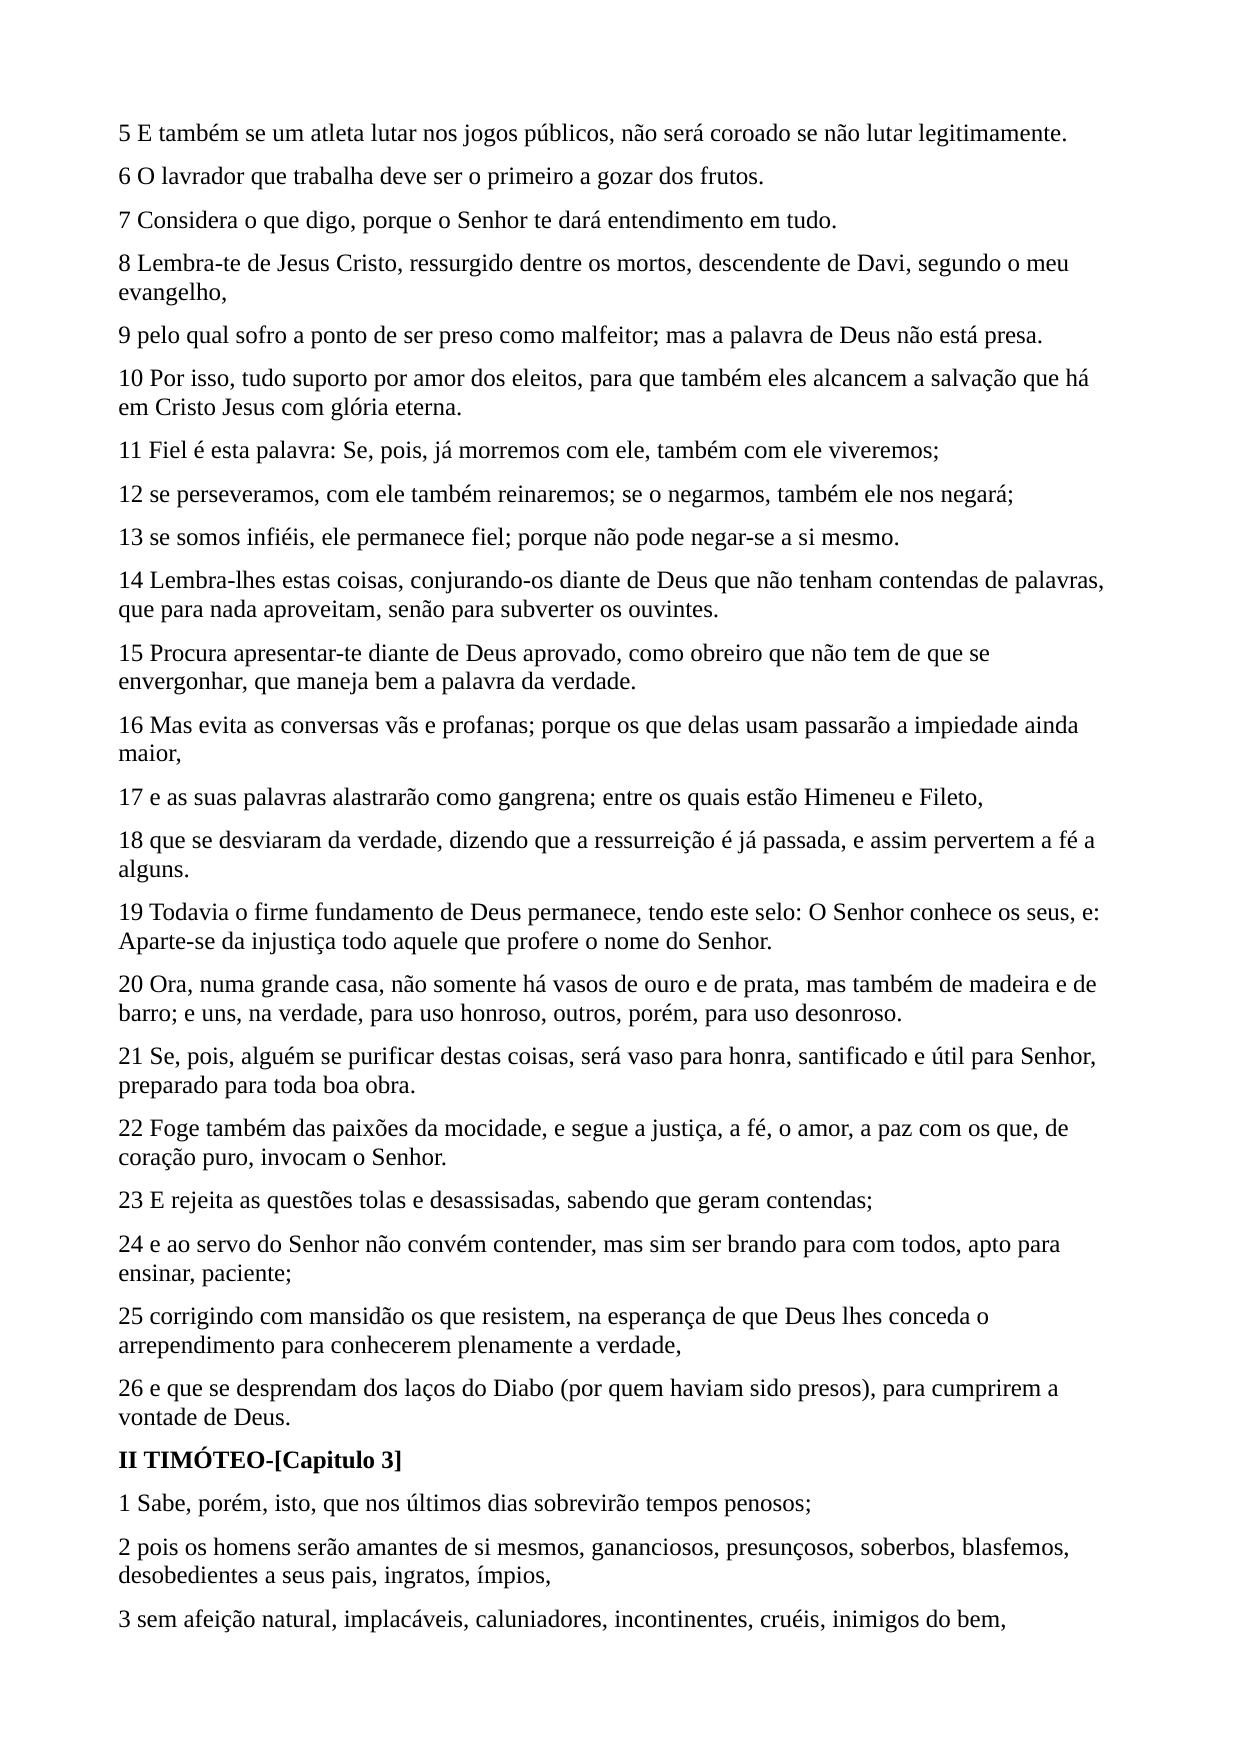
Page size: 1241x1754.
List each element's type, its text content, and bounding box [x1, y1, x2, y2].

text 6 O lavrador que trabalha deve ser o primeiro a gozar dos frutos. [118, 161, 1122, 190]
text 18 que se desviaram da verdade, dizendo que a ressurreição é já passada, e assim pervertem a fé a alguns. [118, 825, 1122, 883]
text 7 Considera o que digo, porque o Senhor te dará entendimento em tudo. [118, 205, 1122, 233]
text 24 e ao servo do Senhor não convém contender, mas sim ser brando para com todos, apto para ensinar, paciente; [118, 1229, 1122, 1286]
text 22 Foge também das paixões da mocidade, e segue a justiça, a fé, o amor, a paz com os que, de coração puro, invocam o Senhor. [118, 1113, 1122, 1171]
text 20 Ora, numa grande casa, não somente há vasos de ouro e de prata, mas também de madeira e de barro; e uns, na verdade, para uso honroso, outros, porém, para uso desonroso. [118, 969, 1122, 1027]
text 25 corrigindo com mansidão os que resistem, na esperança de que Deus lhes conceda o arrependimento para conhecerem plenamente a verdade, [118, 1301, 1122, 1358]
text 10 Por isso, tudo suporto por amor dos eleitos, para que também eles alcancem a salvação que há em Cristo Jesus com glória eterna. [118, 363, 1122, 421]
text 26 e que se desprendam dos laços do Diabo (por quem haviam sido presos), para cumprirem a vontade de Deus. [118, 1373, 1122, 1431]
text 23 E rejeita as questões tolas e desassisadas, sabendo que geram contendas; [118, 1186, 1122, 1214]
text 5 E também se um atleta lutar nos jogos públicos, não será coroado se não lutar legitimamente. [118, 118, 1122, 147]
text 1 Sabe, porém, isto, que nos últimos dias sobrevirão tempos penosos; [118, 1488, 1122, 1517]
text 11 Fiel é esta palavra: Se, pois, já morremos com ele, também com ele viveremos; [118, 436, 1122, 464]
text 12 se perseveramos, com ele também reinaremos; se o negarmos, também ele nos negará; [118, 479, 1122, 508]
text 3 sem afeição natural, implacáveis, caluniadores, incontinentes, cruéis, inimigos do bem, [118, 1604, 1122, 1633]
text 19 Todavia o firme fundamento de Deus permanece, tendo este selo: O Senhor conhece os seus, e: Aparte-se da injustiça todo aquele que profere o nome do Senhor. [118, 897, 1122, 955]
text 2 pois os homens serão amantes de si mesmos, gananciosos, presunçosos, soberbos, blasfemos, desobedientes a seus pais, ingratos, ímpios, [118, 1532, 1122, 1589]
text 21 Se, pois, alguém se purificar destas coisas, será vaso para honra, santificado e útil para Senhor, preparado para toda boa obra. [118, 1041, 1122, 1099]
text 14 Lembra-lhes estas coisas, conjurando-os diante de Deus que não tenham contendas de palavras, que para nada aproveitam, senão para subverter os ouvintes. [118, 566, 1122, 623]
text 8 Lembra-te de Jesus Cristo, ressurgido dentre os mortos, descendente de Davi, segundo o meu evangelho, [118, 248, 1122, 306]
text II TIMÓTEO-[Capitulo 3] [118, 1445, 1122, 1474]
text 15 Procura apresentar-te diante de Deus aprovado, como obreiro que não tem de que se envergonhar, que maneja bem a palavra da verdade. [118, 638, 1122, 695]
text 13 se somos infiéis, ele permanece fiel; porque não pode negar-se a si mesmo. [118, 522, 1122, 551]
text 17 e as suas palavras alastrarão como gangrena; entre os quais estão Himeneu e Fileto, [118, 782, 1122, 811]
text 9 pelo qual sofro a ponto de ser preso como malfeitor; mas a palavra de Deus não está presa. [118, 320, 1122, 349]
text 16 Mas evita as conversas vãs e profanas; porque os que delas usam passarão a impiedade ainda maior, [118, 710, 1122, 767]
